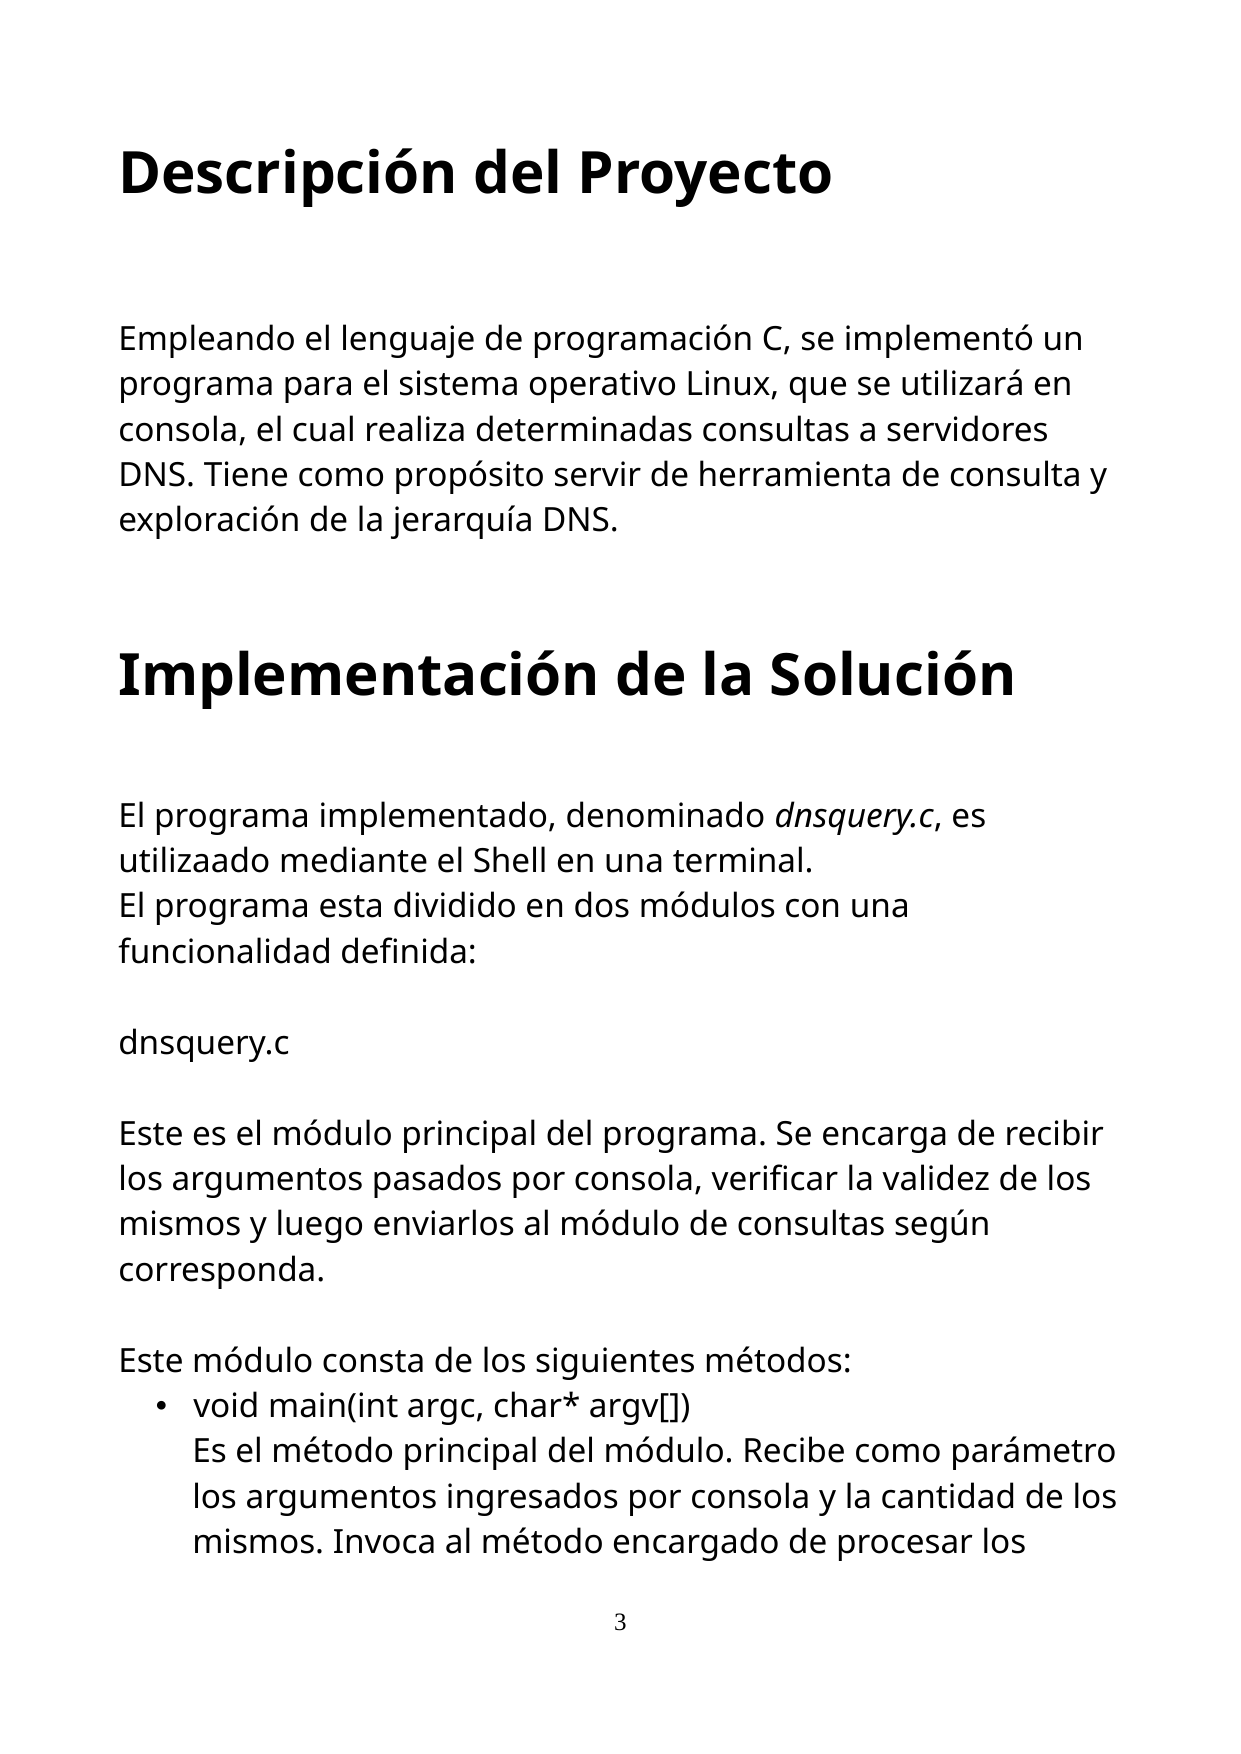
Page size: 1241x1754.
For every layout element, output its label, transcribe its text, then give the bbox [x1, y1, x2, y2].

list void main(int argc, char* argv[]) [156, 1382, 1122, 1427]
subtitle Descripción del Proyecto [118, 131, 1122, 211]
text Es el método principal del módulo. Recibe como parámetro los argumentos ingresados por consola y la cantidad de los mismos. Invoca al método encargado de procesar los [118, 1427, 1122, 1563]
text El programa implementado, denominado dnsquery.c, es utilizaado mediante el Shell en una terminal. [118, 791, 1122, 882]
text Implementación de la Solución [118, 632, 1122, 712]
text Empleando el lenguaje de programación C, se implementó un programa para el sistema operativo Linux, que se utilizará en consola, el cual realiza determinadas consultas a servidores DNS. Tiene como propósito servir de herramienta de consulta y exploración de la jerarquía DNS. [118, 314, 1122, 542]
text dnsquery.c [118, 1018, 1122, 1064]
text Este módulo consta de los siguientes métodos: [118, 1336, 1122, 1382]
text El programa esta dividido en dos módulos con una funcionalidad definida: [118, 882, 1122, 973]
text Este es el módulo principal del programa. Se encarga de recibir los argumentos pasados por consola, verificar la validez de los mismos y luego enviarlos al módulo de consultas según corresponda. [118, 1109, 1122, 1291]
